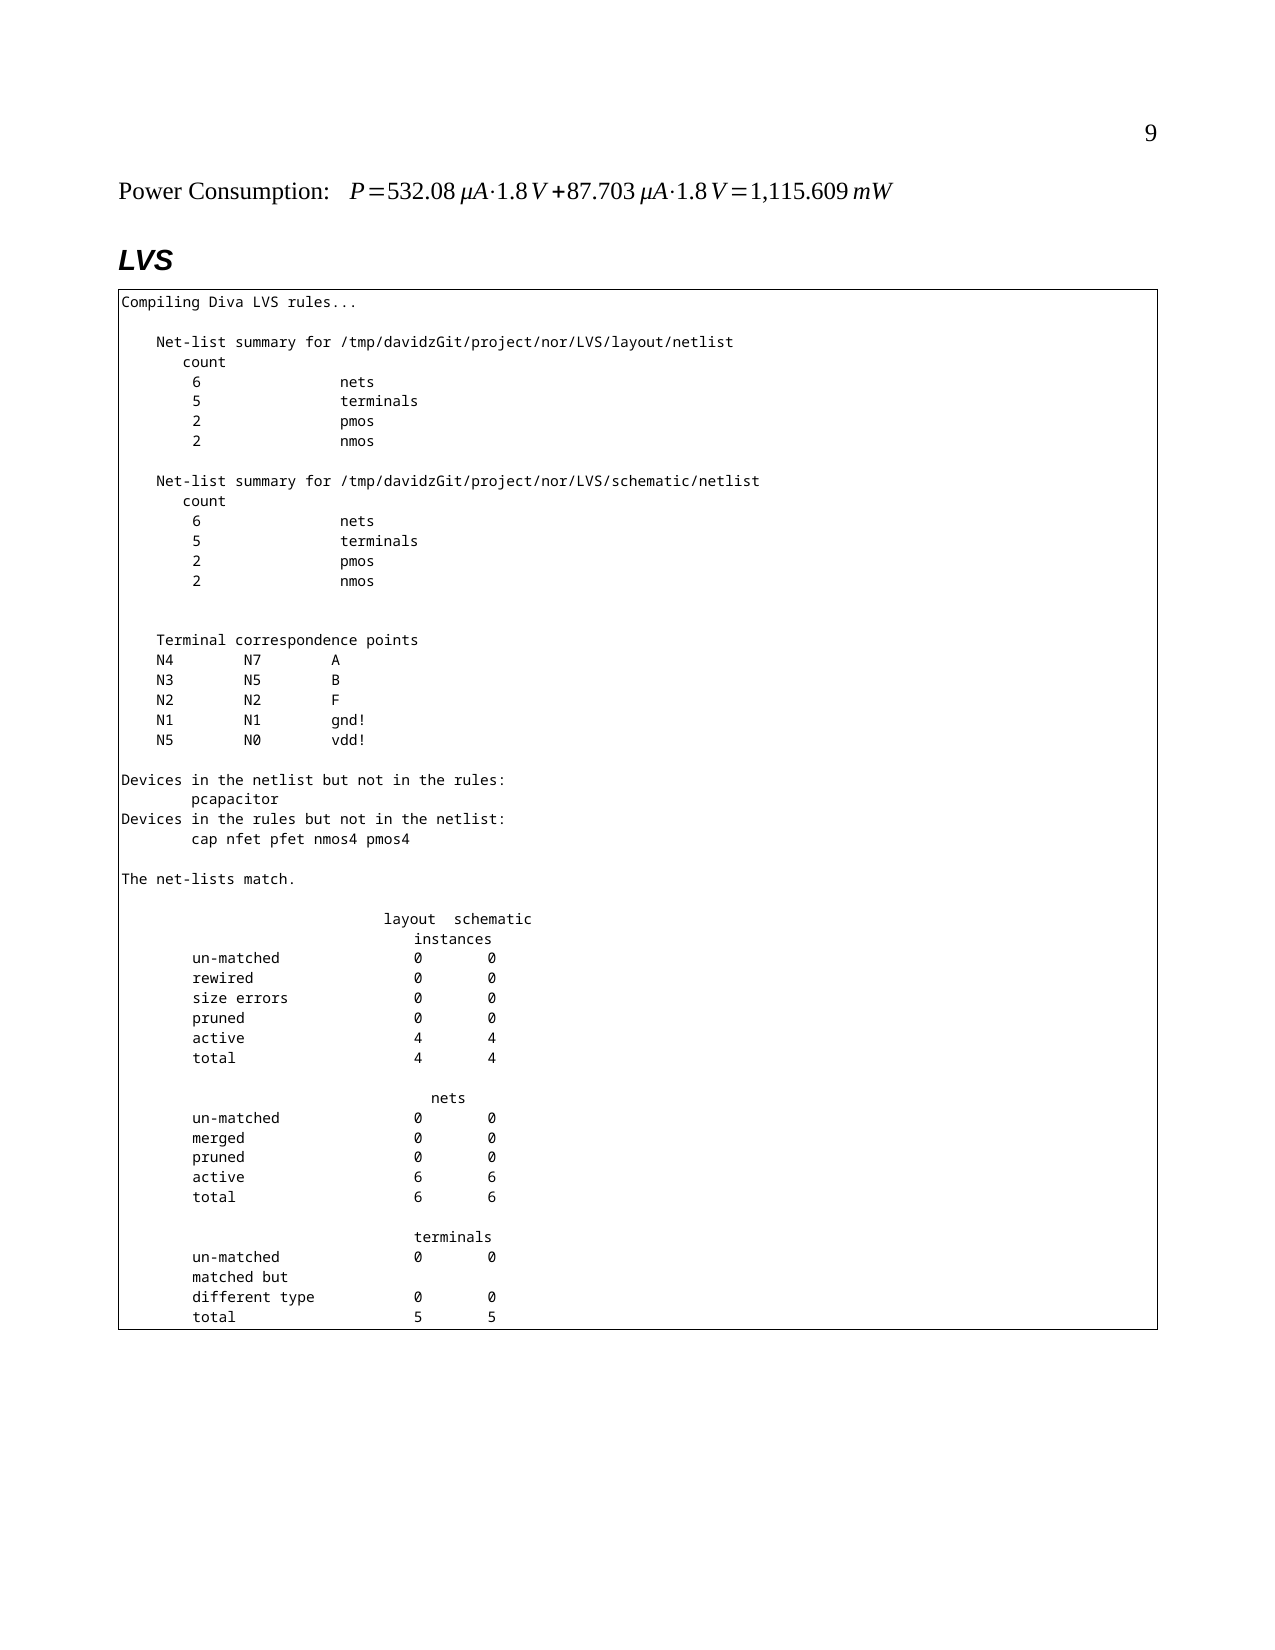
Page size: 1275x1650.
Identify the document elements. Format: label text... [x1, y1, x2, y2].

text un-matched 0 0 [119, 945, 1157, 965]
text 2 pmos [119, 547, 1157, 567]
text instances [119, 925, 1157, 945]
text Net-list summary for /tmp/davidzGit/project/nor/LVS/schematic/netlist [119, 468, 1157, 488]
text nets [119, 1084, 1157, 1104]
text 2 nmos [119, 428, 1157, 451]
text Terminal correspondence points [119, 627, 1157, 647]
text N1 N1 gnd! [119, 706, 1157, 726]
text 2 pmos [119, 408, 1157, 428]
text 6 nets [119, 368, 1157, 388]
text Devices in the rules but not in the netlist: [119, 806, 1157, 826]
text 5 terminals [119, 527, 1157, 547]
subtitle LVS [118, 243, 1157, 276]
text Compiling Diva LVS rules... [119, 290, 1157, 312]
text different type 0 0 [119, 1283, 1157, 1303]
text N5 N0 vdd! [119, 726, 1157, 749]
text active 6 6 [119, 1164, 1157, 1184]
text merged 0 0 [119, 1124, 1157, 1144]
text pruned 0 0 [119, 1005, 1157, 1025]
text 2 nmos [119, 567, 1157, 590]
text matched but [119, 1263, 1157, 1283]
text Devices in the netlist but not in the rules: [119, 766, 1157, 786]
text total 6 6 [119, 1184, 1157, 1207]
text un-matched 0 0 [119, 1244, 1157, 1263]
text Net-list summary for /tmp/davidzGit/project/nor/LVS/layout/netlist [119, 328, 1157, 348]
text active 4 4 [119, 1025, 1157, 1045]
text terminals [119, 1224, 1157, 1244]
text count [119, 348, 1157, 368]
text total 5 5 [119, 1303, 1157, 1329]
text size errors 0 0 [119, 985, 1157, 1005]
text Power Consumption: [118, 176, 1157, 205]
text N3 N5 B [119, 667, 1157, 687]
text rewired 0 0 [119, 965, 1157, 985]
text count [119, 488, 1157, 507]
text The net-lists match. [119, 866, 1157, 889]
text cap nfet pfet nmos4 pmos4 [119, 826, 1157, 849]
text pruned 0 0 [119, 1144, 1157, 1164]
text N4 N7 A [119, 647, 1157, 667]
text total 4 4 [119, 1045, 1157, 1068]
text 5 terminals [119, 388, 1157, 408]
text pcapacitor [119, 786, 1157, 806]
text un-matched 0 0 [119, 1104, 1157, 1124]
text 6 nets [119, 507, 1157, 527]
text layout schematic [119, 905, 1157, 925]
text N2 N2 F [119, 687, 1157, 706]
